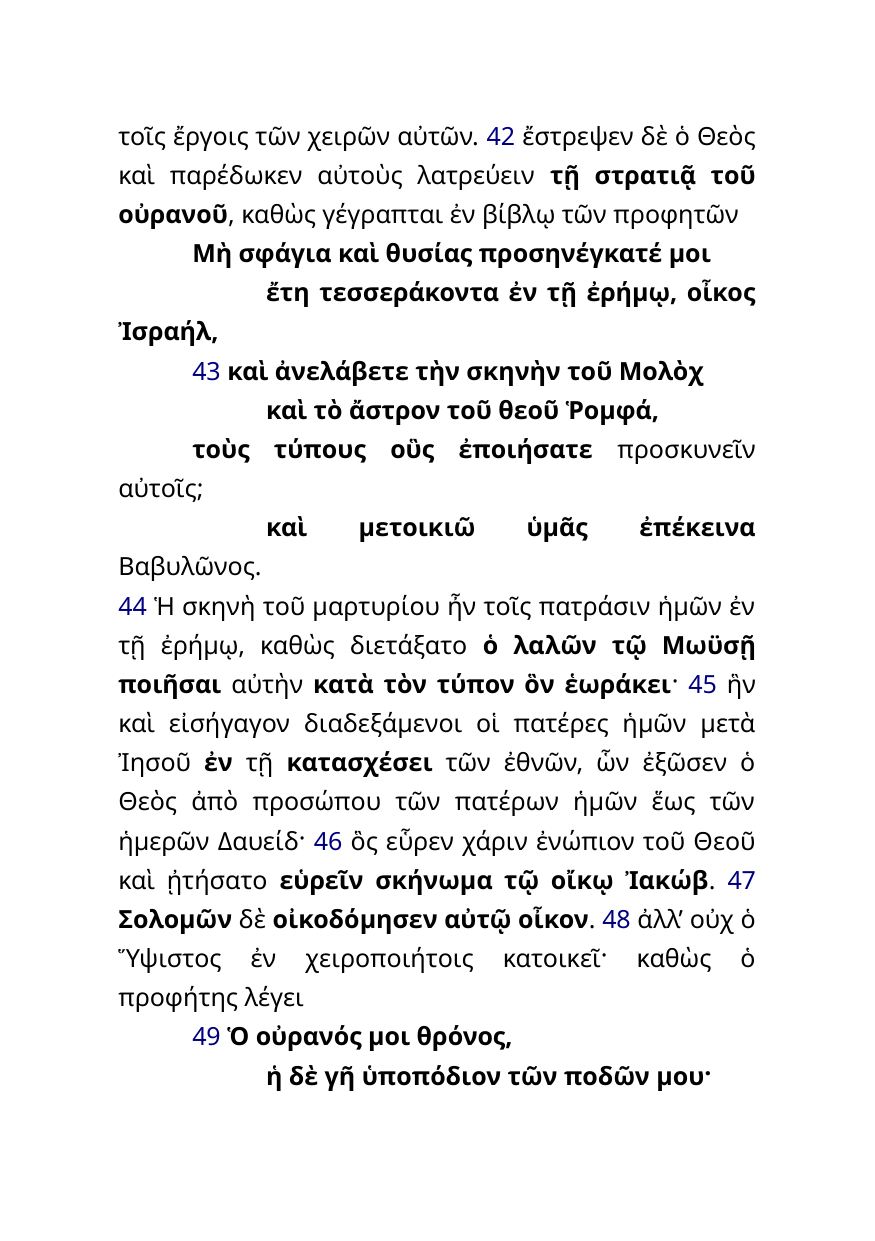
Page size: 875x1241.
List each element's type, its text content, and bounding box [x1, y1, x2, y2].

text 44 Ἡ σκηνὴ τοῦ μαρτυρίου ἦν τοῖς πατράσιν ἡμῶν ἐν τῇ ἐρήμῳ, καθὼς διετάξατο ὁ λαλῶν τῷ Μωϋσῇ ποιῆσαι αὐτὴν κατὰ τὸν τύπον ὃν ἑωράκει· 45 ἣν καὶ εἰσήγαγον διαδεξάμενοι οἱ πατέρες ἡμῶν μετὰ Ἰησοῦ ἐν τῇ κατασχέσει τῶν ἐθνῶν, ὧν ἐξῶσεν ὁ Θεὸς ἀπὸ προσώπου τῶν πατέρων ἡμῶν ἕως τῶν ἡμερῶν Δαυείδ· 46 ὃς εὗρεν χάριν ἐνώπιον τοῦ Θεοῦ καὶ ᾐτήσατο εὑρεῖν σκήνωμα τῷ οἴκῳ Ἰακώβ. 47 Σολομῶν δὲ οἰκοδόμησεν αὐτῷ οἶκον. 48 ἀλλ’ οὐχ ὁ Ὕψιστος ἐν χειροποιήτοις κατοικεῖ· καθὼς ὁ προφήτης λέγει [118, 588, 756, 1014]
text 49 Ὁ οὐρανός μοι θρόνος, [118, 1019, 756, 1053]
text ἡ δὲ γῆ ὑποπόδιον τῶν ποδῶν μου· [118, 1058, 756, 1092]
text ἔτη τεσσεράκοντα ἐν τῇ ἐρήμῳ, οἶκος Ἰσραήλ, [118, 275, 756, 348]
text 43 καὶ ἀνελάβετε τὴν σκηνὴν τοῦ Μολὸχ [118, 353, 756, 387]
text καὶ μετοικιῶ ὑμᾶς ἐπέκεινα Βαβυλῶνος. [118, 510, 756, 583]
text καὶ τὸ ἄστρον τοῦ θεοῦ Ῥομφά, [118, 392, 756, 426]
text τοῖς ἔργοις τῶν χειρῶν αὐτῶν. 42 ἔστρεψεν δὲ ὁ Θεὸς καὶ παρέδωκεν αὐτοὺς λατρεύειν τῇ στρατιᾷ τοῦ οὐρανοῦ, καθὼς γέγραπται ἐν βίβλῳ τῶν προφητῶν [118, 118, 756, 231]
text τοὺς τύπους οὓς ἐποιήσατε προσκυνεῖν αὐτοῖς; [118, 431, 756, 505]
text Μὴ σφάγια καὶ θυσίας προσηνέγκατέ μοι [118, 236, 756, 270]
